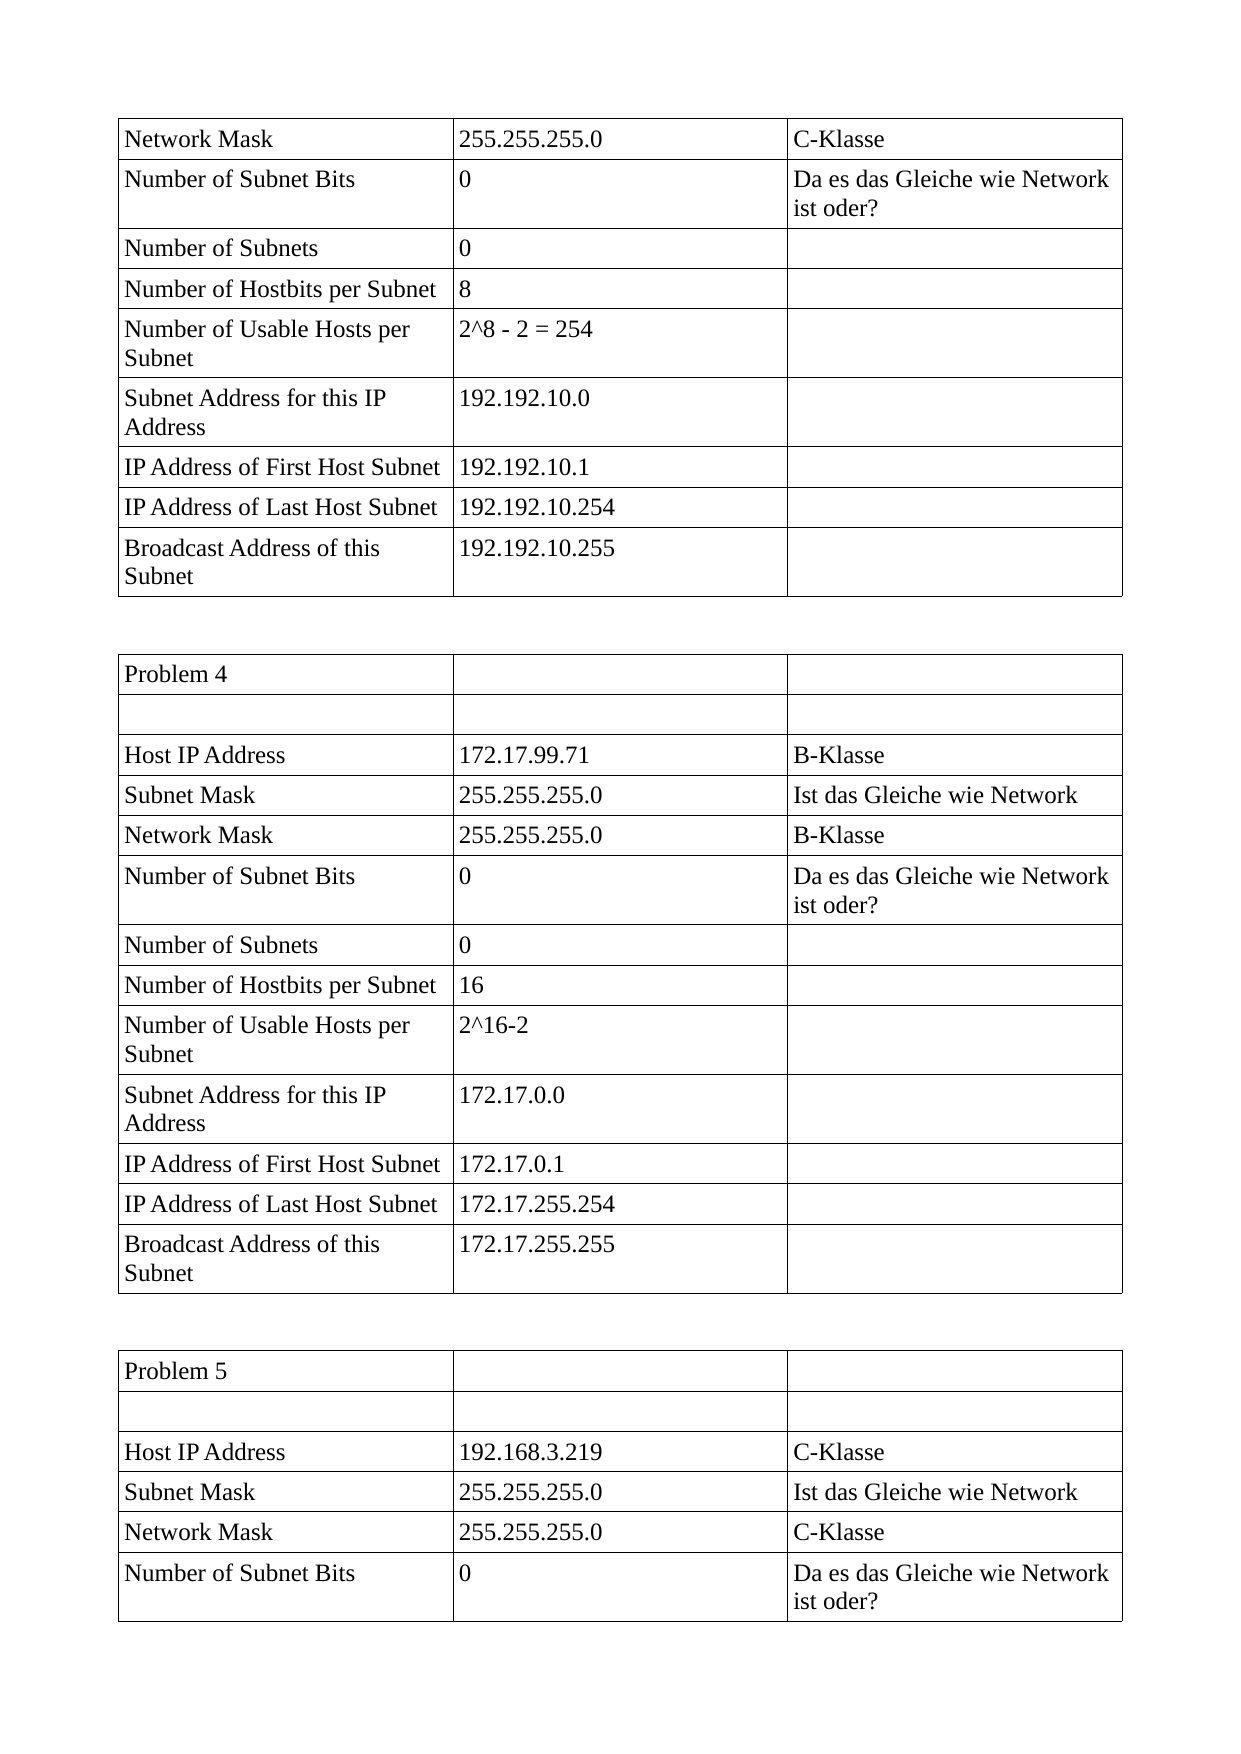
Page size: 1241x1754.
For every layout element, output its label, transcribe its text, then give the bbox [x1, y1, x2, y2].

table_cell 255.255.255.0 [454, 119, 787, 158]
table_cell 0 [454, 856, 787, 924]
table_cell Number of Subnets [119, 229, 453, 268]
table_cell Ist das Gleiche wie Network [788, 1472, 1122, 1511]
table_cell 0 [454, 1553, 787, 1621]
table_header [788, 655, 1122, 694]
table_cell Host IP Address [119, 735, 453, 774]
table_cell [788, 488, 1122, 527]
table_cell [788, 966, 1122, 1005]
table_cell 192.192.10.254 [454, 488, 787, 527]
table_cell IP Address of Last Host Subnet [119, 488, 453, 527]
table_cell B-Klasse [788, 816, 1122, 855]
table_cell 192.192.10.0 [454, 378, 787, 446]
table_cell 192.168.3.219 [454, 1432, 787, 1471]
table_cell [788, 378, 1122, 446]
table_cell [788, 1006, 1122, 1074]
table_cell 172.17.0.0 [454, 1075, 787, 1143]
table_cell [788, 269, 1122, 308]
table_cell Number of Hostbits per Subnet [119, 269, 453, 308]
table_cell Network Mask [119, 1512, 453, 1552]
table_cell Number of Usable Hosts per Subnet [119, 309, 453, 377]
table_cell [788, 1075, 1122, 1143]
table_header [788, 1351, 1122, 1391]
table_cell [454, 1392, 787, 1431]
table_cell IP Address of First Host Subnet [119, 1144, 453, 1183]
table_cell 172.17.255.254 [454, 1184, 787, 1223]
table_cell Broadcast Address of this Subnet [119, 528, 453, 596]
table_cell Number of Usable Hosts per Subnet [119, 1006, 453, 1074]
table_cell 192.192.10.255 [454, 528, 787, 596]
table_cell Network Mask [119, 816, 453, 855]
table_cell Da es das Gleiche wie Network ist oder? [788, 160, 1122, 227]
table_cell Number of Subnets [119, 925, 453, 964]
table_cell [788, 1392, 1122, 1431]
table_cell B-Klasse [788, 735, 1122, 774]
table_cell 16 [454, 966, 787, 1005]
table_cell [454, 695, 787, 734]
table_cell Host IP Address [119, 1432, 453, 1471]
table_cell [788, 925, 1122, 964]
table_cell C-Klasse [788, 1512, 1122, 1552]
table_cell Broadcast Address of this Subnet [119, 1225, 453, 1293]
table_header Problem 4 [119, 655, 453, 694]
table_cell Subnet Address for this IP Address [119, 378, 453, 446]
table_cell 255.255.255.0 [454, 1472, 787, 1511]
table_cell 2^16-2 [454, 1006, 787, 1074]
table_cell [788, 695, 1122, 734]
table_cell Ist das Gleiche wie Network [788, 776, 1122, 815]
table_cell Network Mask [119, 119, 453, 158]
table_cell 192.192.10.1 [454, 447, 787, 487]
table_cell 172.17.255.255 [454, 1225, 787, 1293]
table_cell [788, 1184, 1122, 1223]
table_cell IP Address of Last Host Subnet [119, 1184, 453, 1223]
table_cell C-Klasse [788, 119, 1122, 158]
table_cell 172.17.99.71 [454, 735, 787, 774]
table_cell [788, 1225, 1122, 1293]
table_cell 2^8 - 2 = 254 [454, 309, 787, 377]
table_cell Number of Subnet Bits [119, 1553, 453, 1621]
table_header Problem 5 [119, 1351, 453, 1391]
table_cell [119, 695, 453, 734]
table_cell [788, 1144, 1122, 1183]
table_cell 0 [454, 229, 787, 268]
table_cell 172.17.0.1 [454, 1144, 787, 1183]
table_cell 0 [454, 925, 787, 964]
table_cell [788, 447, 1122, 487]
table_cell Da es das Gleiche wie Network ist oder? [788, 856, 1122, 924]
table_cell 255.255.255.0 [454, 1512, 787, 1552]
table_cell 255.255.255.0 [454, 776, 787, 815]
table_cell Number of Subnet Bits [119, 160, 453, 227]
table_cell 0 [454, 160, 787, 227]
table_cell C-Klasse [788, 1432, 1122, 1471]
table_cell [788, 528, 1122, 596]
table_cell 8 [454, 269, 787, 308]
table_cell IP Address of First Host Subnet [119, 447, 453, 487]
table_cell Subnet Address for this IP Address [119, 1075, 453, 1143]
table_cell Number of Subnet Bits [119, 856, 453, 924]
table_cell [119, 1392, 453, 1431]
table_cell Subnet Mask [119, 776, 453, 815]
table_cell [788, 309, 1122, 377]
table_header [454, 1351, 787, 1391]
table_cell Da es das Gleiche wie Network ist oder? [788, 1553, 1122, 1621]
table_cell Subnet Mask [119, 1472, 453, 1511]
table_cell [788, 229, 1122, 268]
table_header [454, 655, 787, 694]
table_cell 255.255.255.0 [454, 816, 787, 855]
table_cell Number of Hostbits per Subnet [119, 966, 453, 1005]
